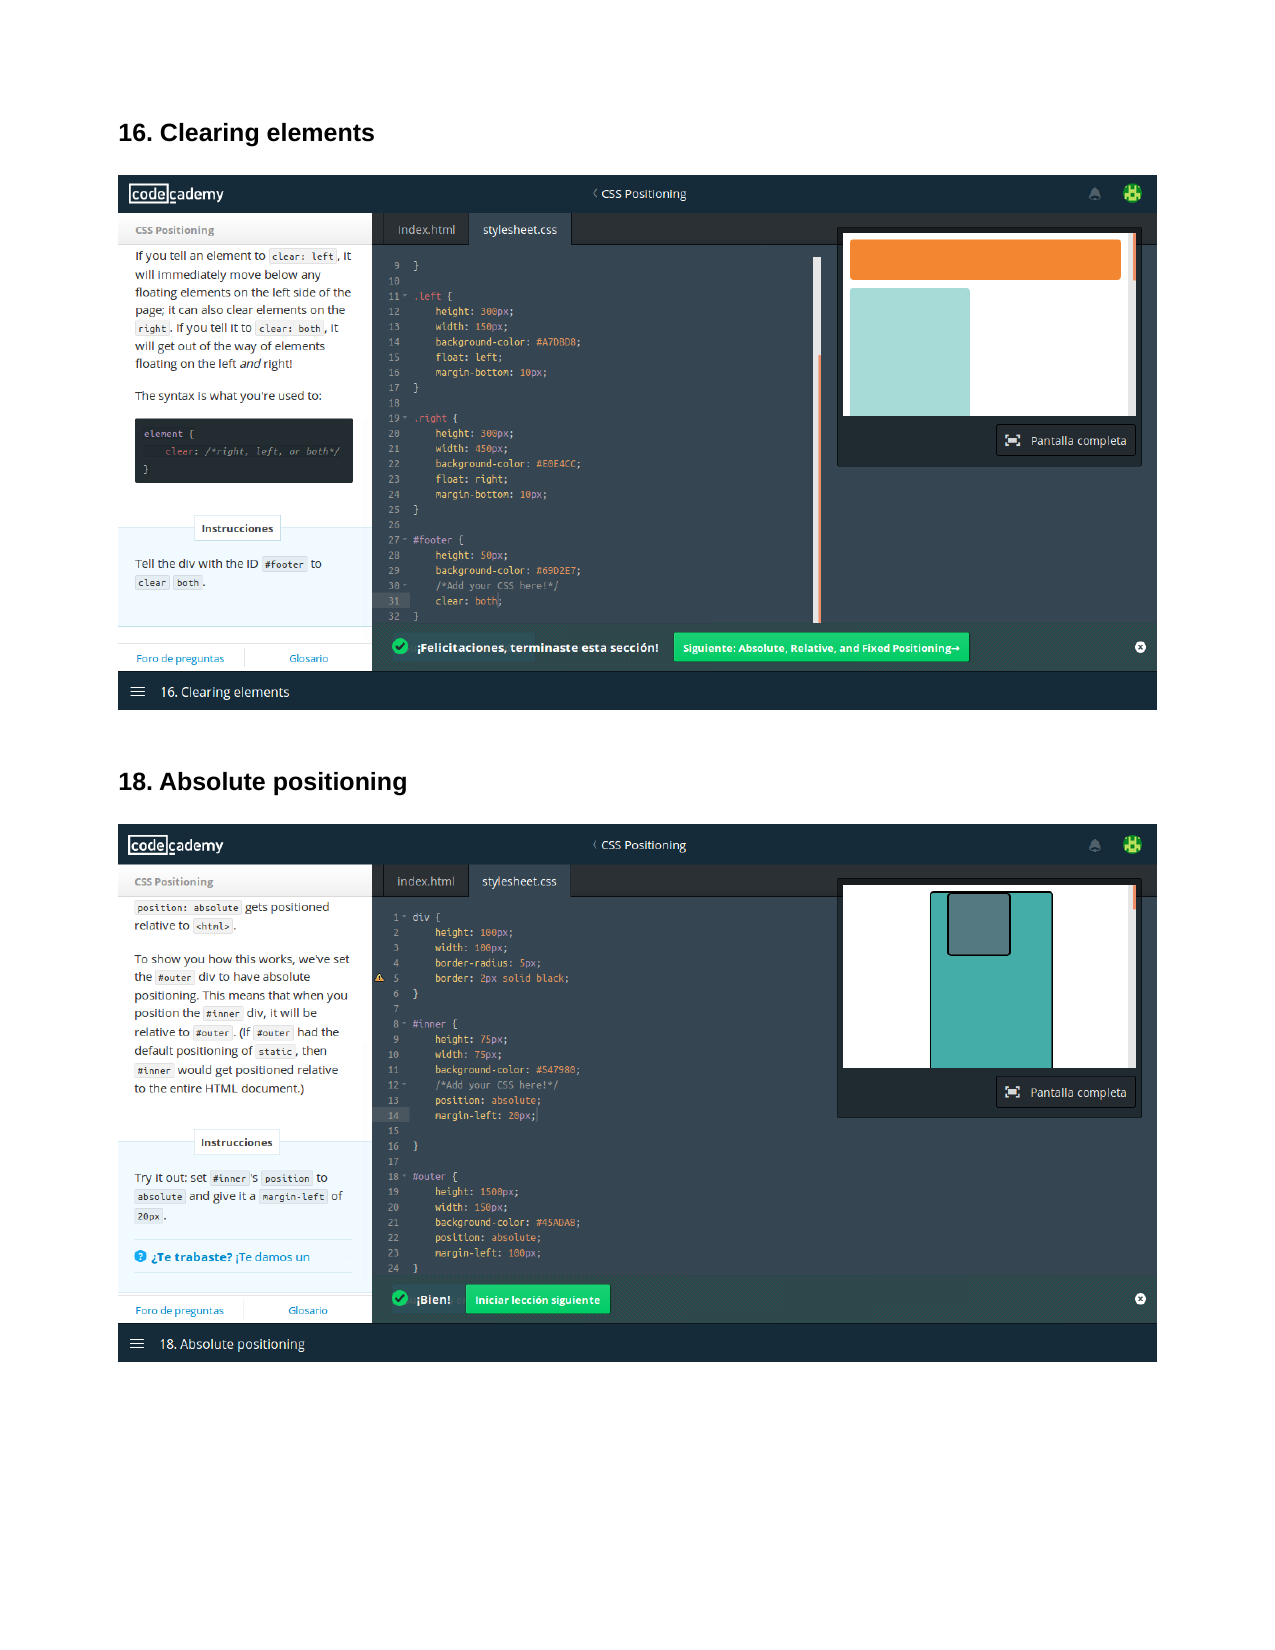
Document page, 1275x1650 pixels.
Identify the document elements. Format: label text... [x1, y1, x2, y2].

picture [118, 175, 1157, 710]
text 16. Clearing elements [118, 118, 1157, 147]
picture [118, 824, 1157, 1362]
text 18. Absolute positioning [118, 767, 1157, 796]
